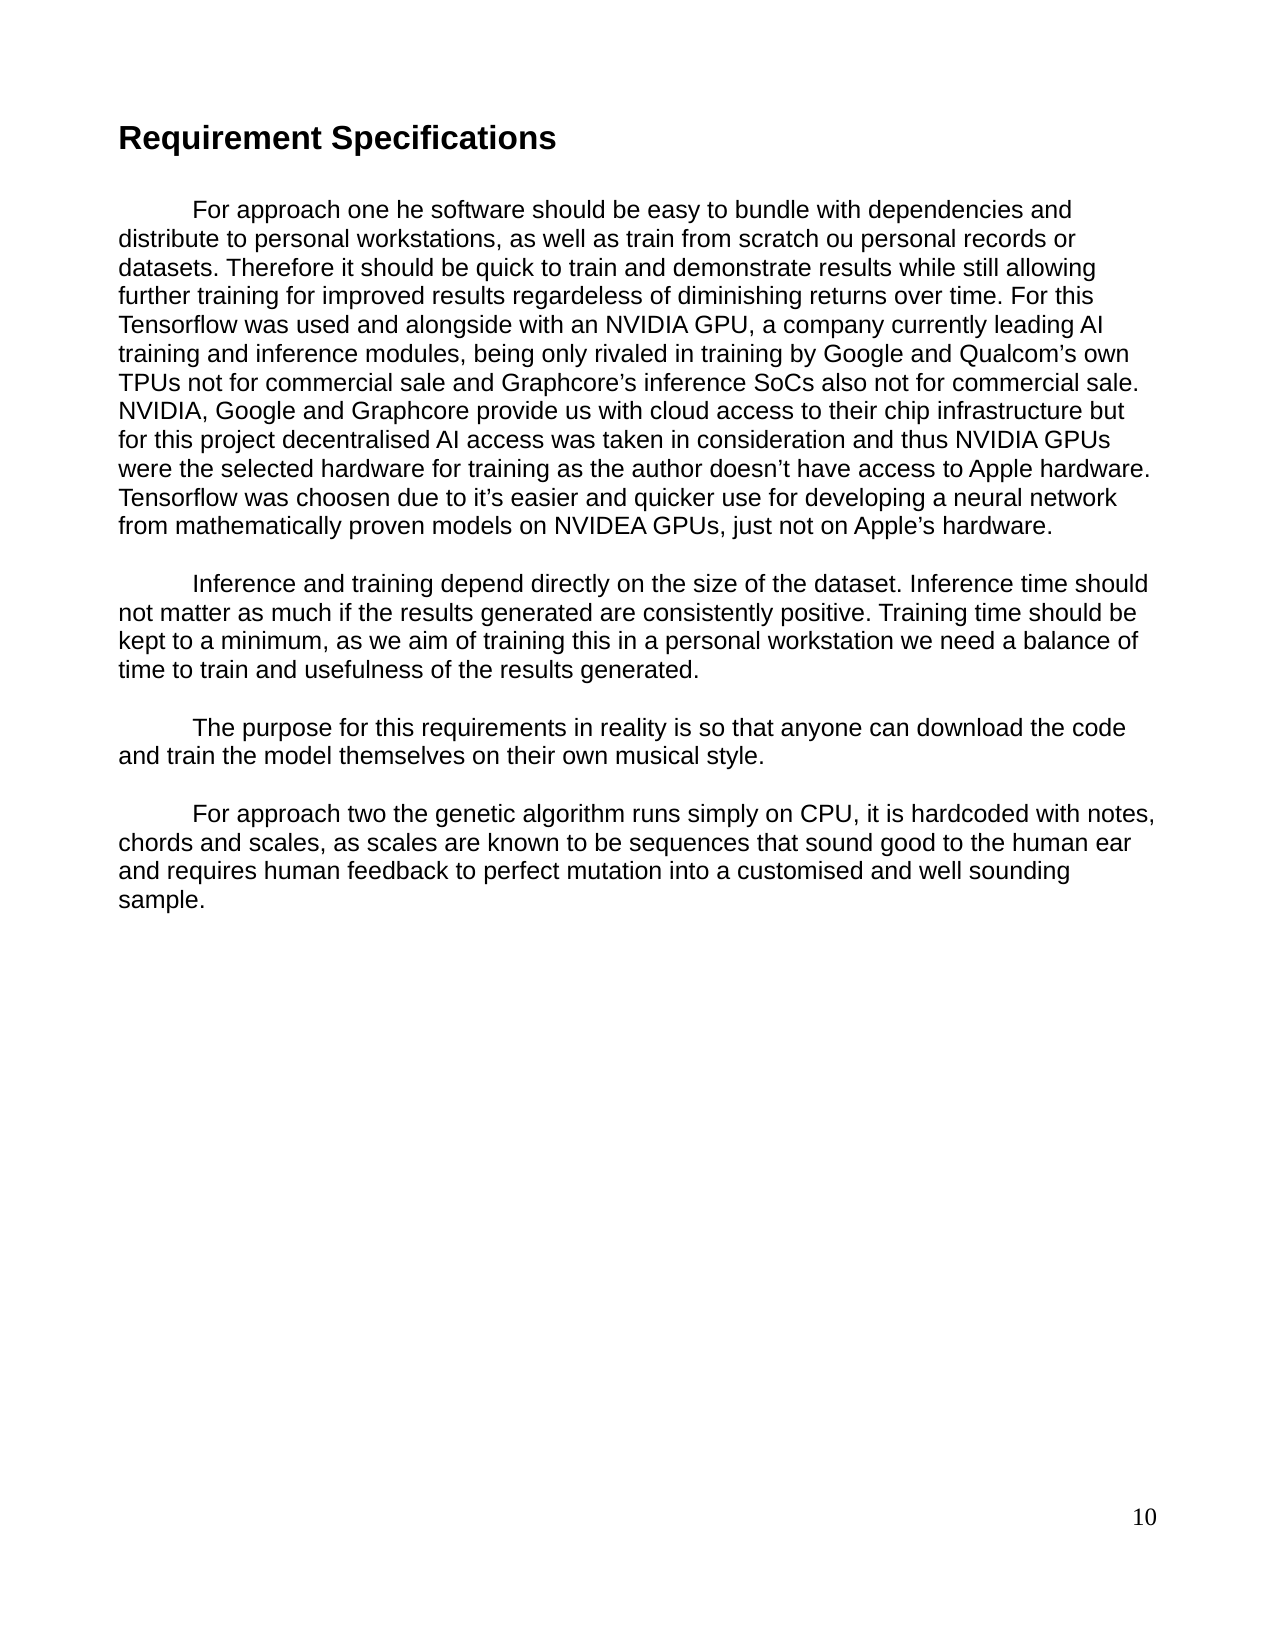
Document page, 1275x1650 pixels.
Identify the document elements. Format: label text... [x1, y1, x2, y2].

text Requirement Specifications [118, 118, 1157, 157]
text The purpose for this requirements in reality is so that anyone can download the code and train the model themselves on their own musical style. [118, 712, 1157, 770]
text Inference and training depend directly on the size of the dataset. Inference time should not matter as much if the results generated are consistently positive. Training time should be kept to a minimum, as we aim of training this in a personal workstation we need a balance of time to train and usefulness of the results generated. [118, 569, 1157, 684]
text For approach two the genetic algorithm runs simply on CPU, it is hardcoded with notes, chords and scales, as scales are known to be sequences that sound good to the human ear and requires human feedback to perfect mutation into a customised and well sounding sample. [118, 799, 1157, 914]
text For approach one he software should be easy to bundle with dependencies and distribute to personal workstations, as well as train from scratch ou personal records or datasets. Therefore it should be quick to train and demonstrate results while still allowing further training for improved results regardeless of diminishing returns over time. For this Tensorflow was used and alongside with an NVIDIA GPU, a company currently leading AI training and inference modules, being only rivaled in training by Google and Qualcom’s own TPUs not for commercial sale and Graphcore’s inference SoCs also not for commercial sale. NVIDIA, Google and Graphcore provide us with cloud access to their chip infrastructure but for this project decentralised AI access was taken in consideration and thus NVIDIA GPUs were the selected hardware for training as the author doesn’t have access to Apple hardware. Tensorflow was choosen due to it’s easier and quicker use for developing a neural network from mathematically proven models on NVIDEA GPUs, just not on Apple’s hardware. [118, 195, 1157, 540]
